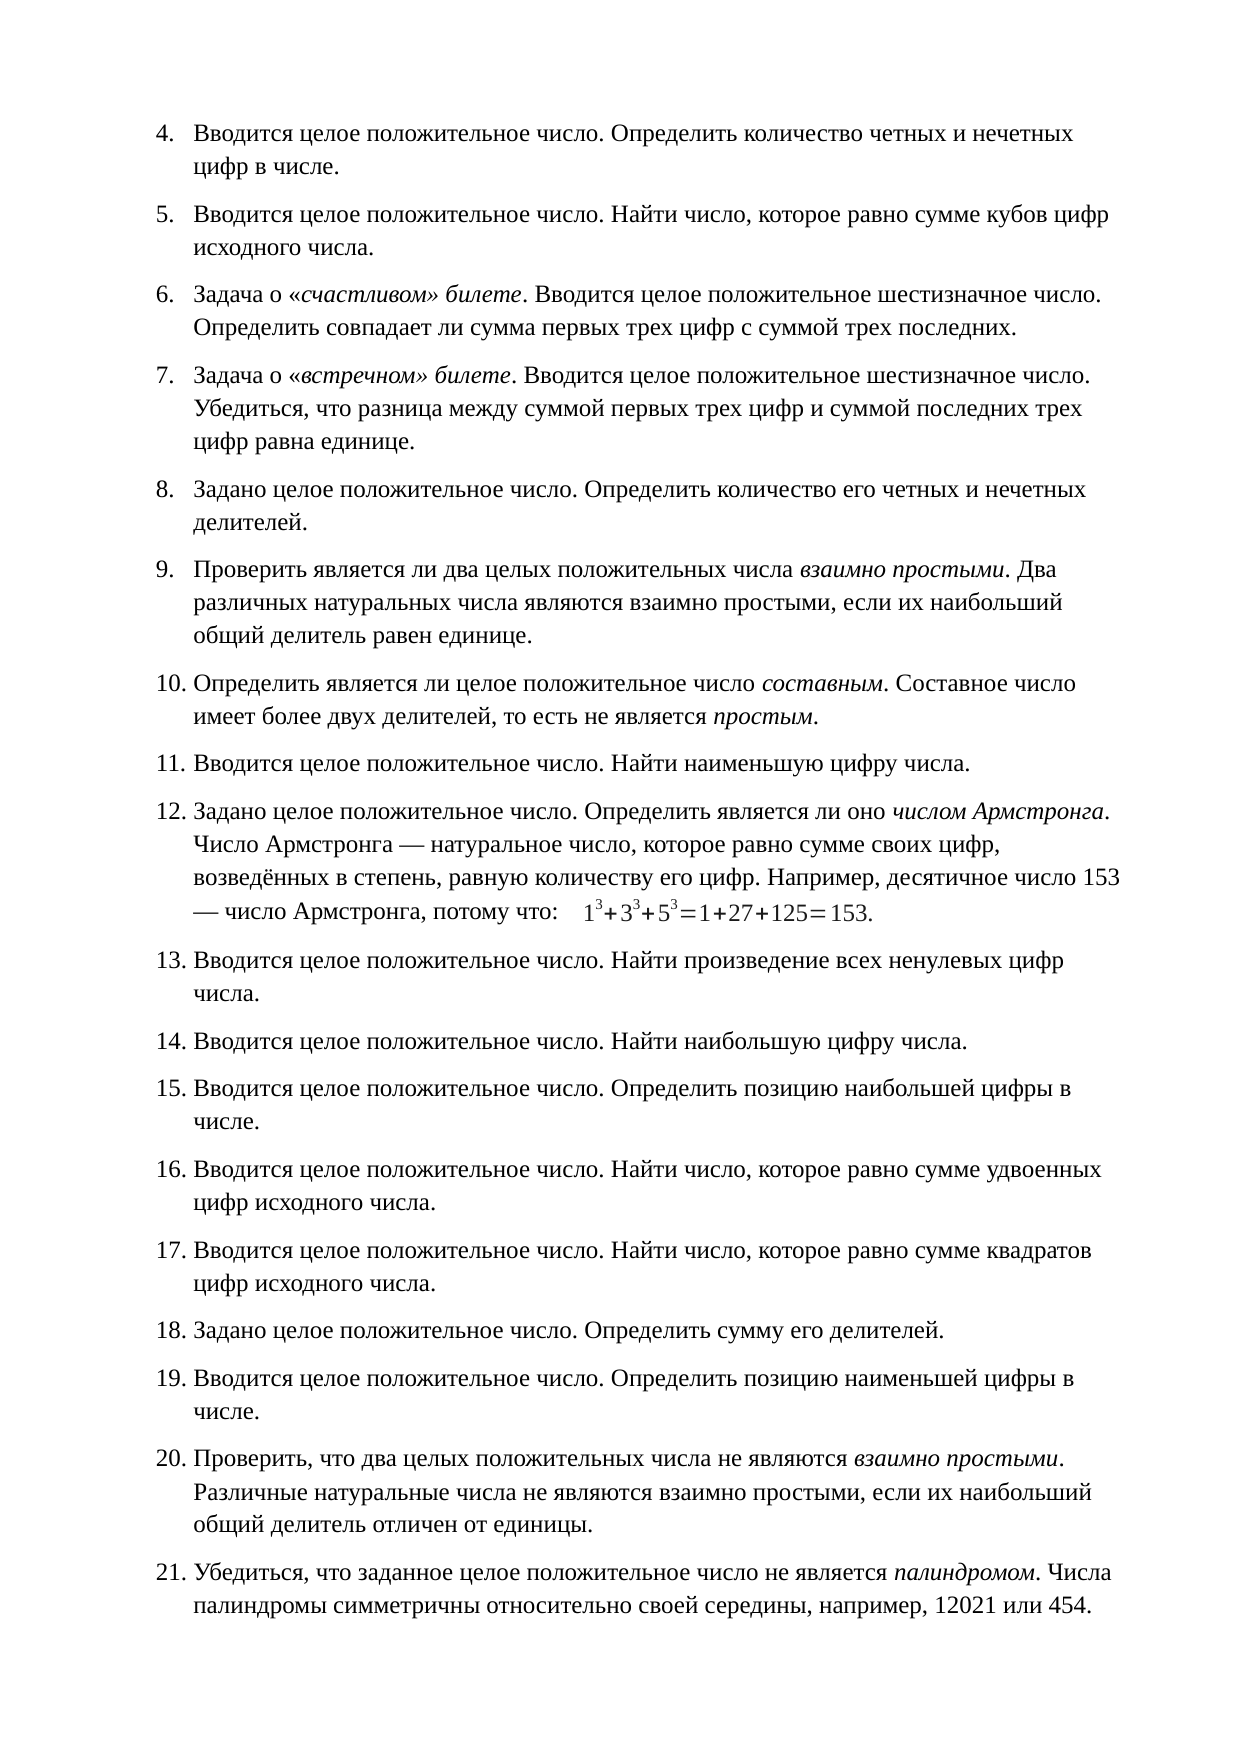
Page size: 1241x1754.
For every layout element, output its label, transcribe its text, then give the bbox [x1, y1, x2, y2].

list Задача о «счастливом» билете. Вводится целое положительное шестизначное число. Определить совпадает ли сумма первых трех цифр с суммой трех последних. [156, 279, 1122, 341]
list Вводится целое положительное число. Найти число, которое равно сумме квадратов цифр исходного числа. [156, 1235, 1122, 1296]
list Задано целое положительное число. Определить сумму его делителей. [156, 1315, 1122, 1344]
list Вводится целое положительное число. Определить количество четных и нечетных цифр в числе. [156, 118, 1122, 180]
list Задано целое положительное число. Определить является ли оно числом Армстронга. Число Армстронга — натуральное число, которое равно сумме своих цифр, возведённых в степень, равную количеству его цифр. Например, десятичное число 153 — число Армстронга, потому что: [156, 796, 1122, 926]
list Вводится целое положительное число. Найти наибольшую цифру числа. [156, 1026, 1122, 1054]
list Вводится целое положительное число. Определить позицию наименьшей цифры в числе. [156, 1363, 1122, 1425]
list Вводится целое положительное число. Найти наименьшую цифру числа. [156, 748, 1122, 777]
list Определить является ли целое положительное число составным. Составное число имеет более двух делителей, то есть не является простым. [156, 668, 1122, 730]
list Убедиться, что заданное целое положительное число не является палиндромом. Числа палиндромы симметричны относительно своей середины, например, 12021 или 454. [156, 1557, 1122, 1619]
list Вводится целое положительное число. Найти произведение всех ненулевых цифр числа. [156, 945, 1122, 1007]
list Проверить, что два целых положительных числа не являются взаимно простыми. Различные натуральные числа не являются взаимно простыми, если их наибольший общий делитель отличен от единицы. [156, 1443, 1122, 1538]
list Вводится целое положительное число. Найти число, которое равно сумме удвоенных цифр исходного числа. [156, 1154, 1122, 1216]
list Вводится целое положительное число. Найти число, которое равно сумме кубов цифр исходного числа. [156, 199, 1122, 261]
list Задано целое положительное число. Определить количество его четных и нечетных делителей. [156, 474, 1122, 535]
list Задача о «встречном» билете. Вводится целое положительное шестизначное число. Убедиться, что разница между суммой первых трех цифр и суммой последних трех цифр равна единице. [156, 360, 1122, 455]
list Вводится целое положительное число. Определить позицию наибольшей цифры в числе. [156, 1073, 1122, 1135]
list Проверить является ли два целых положительных числа взаимно простыми. Два различных натуральных числа являются взаимно простыми, если их наибольший общий делитель равен единице. [156, 554, 1122, 649]
